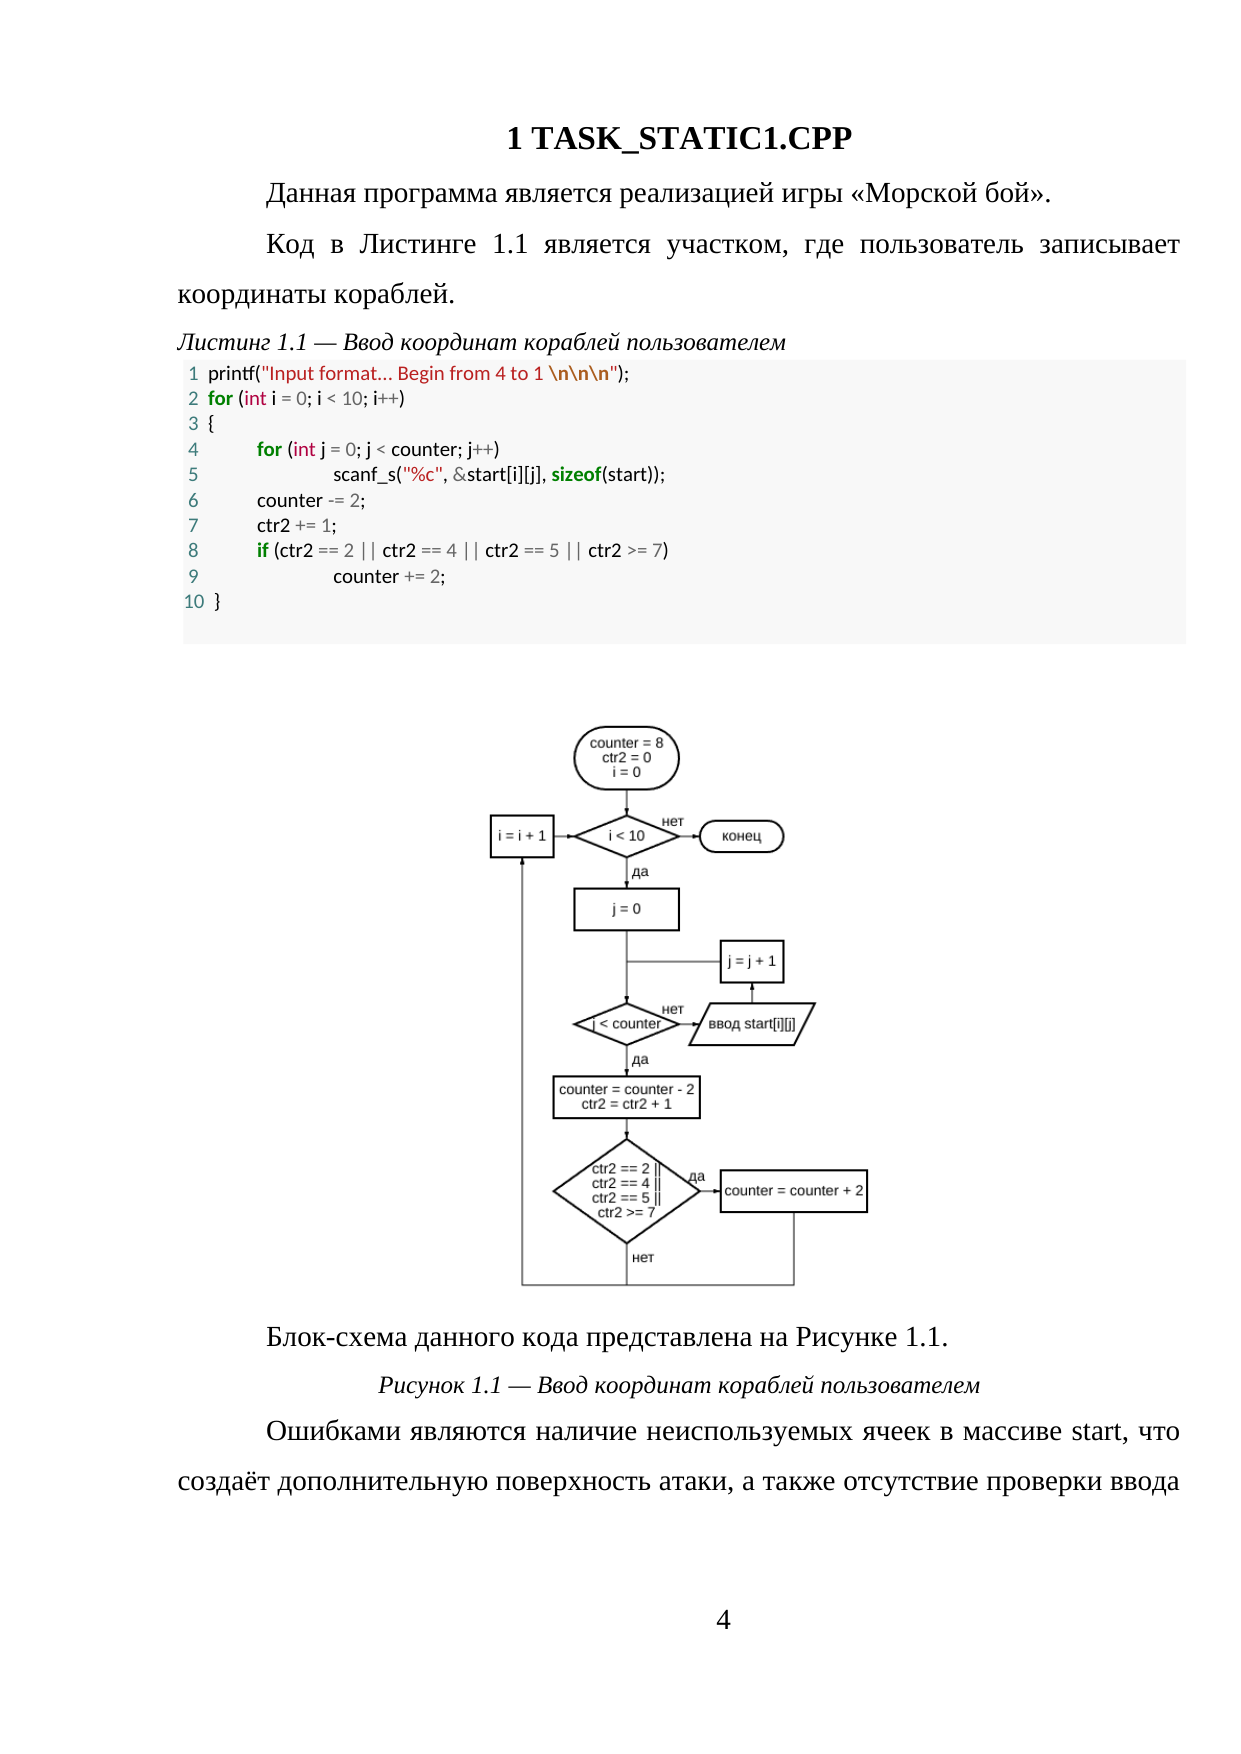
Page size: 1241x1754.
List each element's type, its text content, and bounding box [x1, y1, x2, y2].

subtitle 1 TASK_STATIC1.CPP [177, 118, 1181, 156]
text Ошибками являются наличие неиспользуемых ячеек в массиве start, что создаёт дополнительную поверхность атаки, а также отсутствие проверки ввода [177, 1413, 1181, 1497]
text Блок-схема данного кода представлена на Рисунке 1.1. [177, 370, 1181, 1353]
picture [470, 706, 888, 1306]
text Листинг 1.1 — Ввод координат кораблей пользователем [177, 327, 1181, 355]
text Данная программа является реализацией игры «Морской бой». [177, 176, 1181, 209]
text Код в Листинге 1.1 является участком, где пользователь записывает координаты кораблей. [177, 226, 1181, 310]
text Рисунок 1.1 — Ввод координат кораблей пользователем [177, 1370, 1181, 1398]
